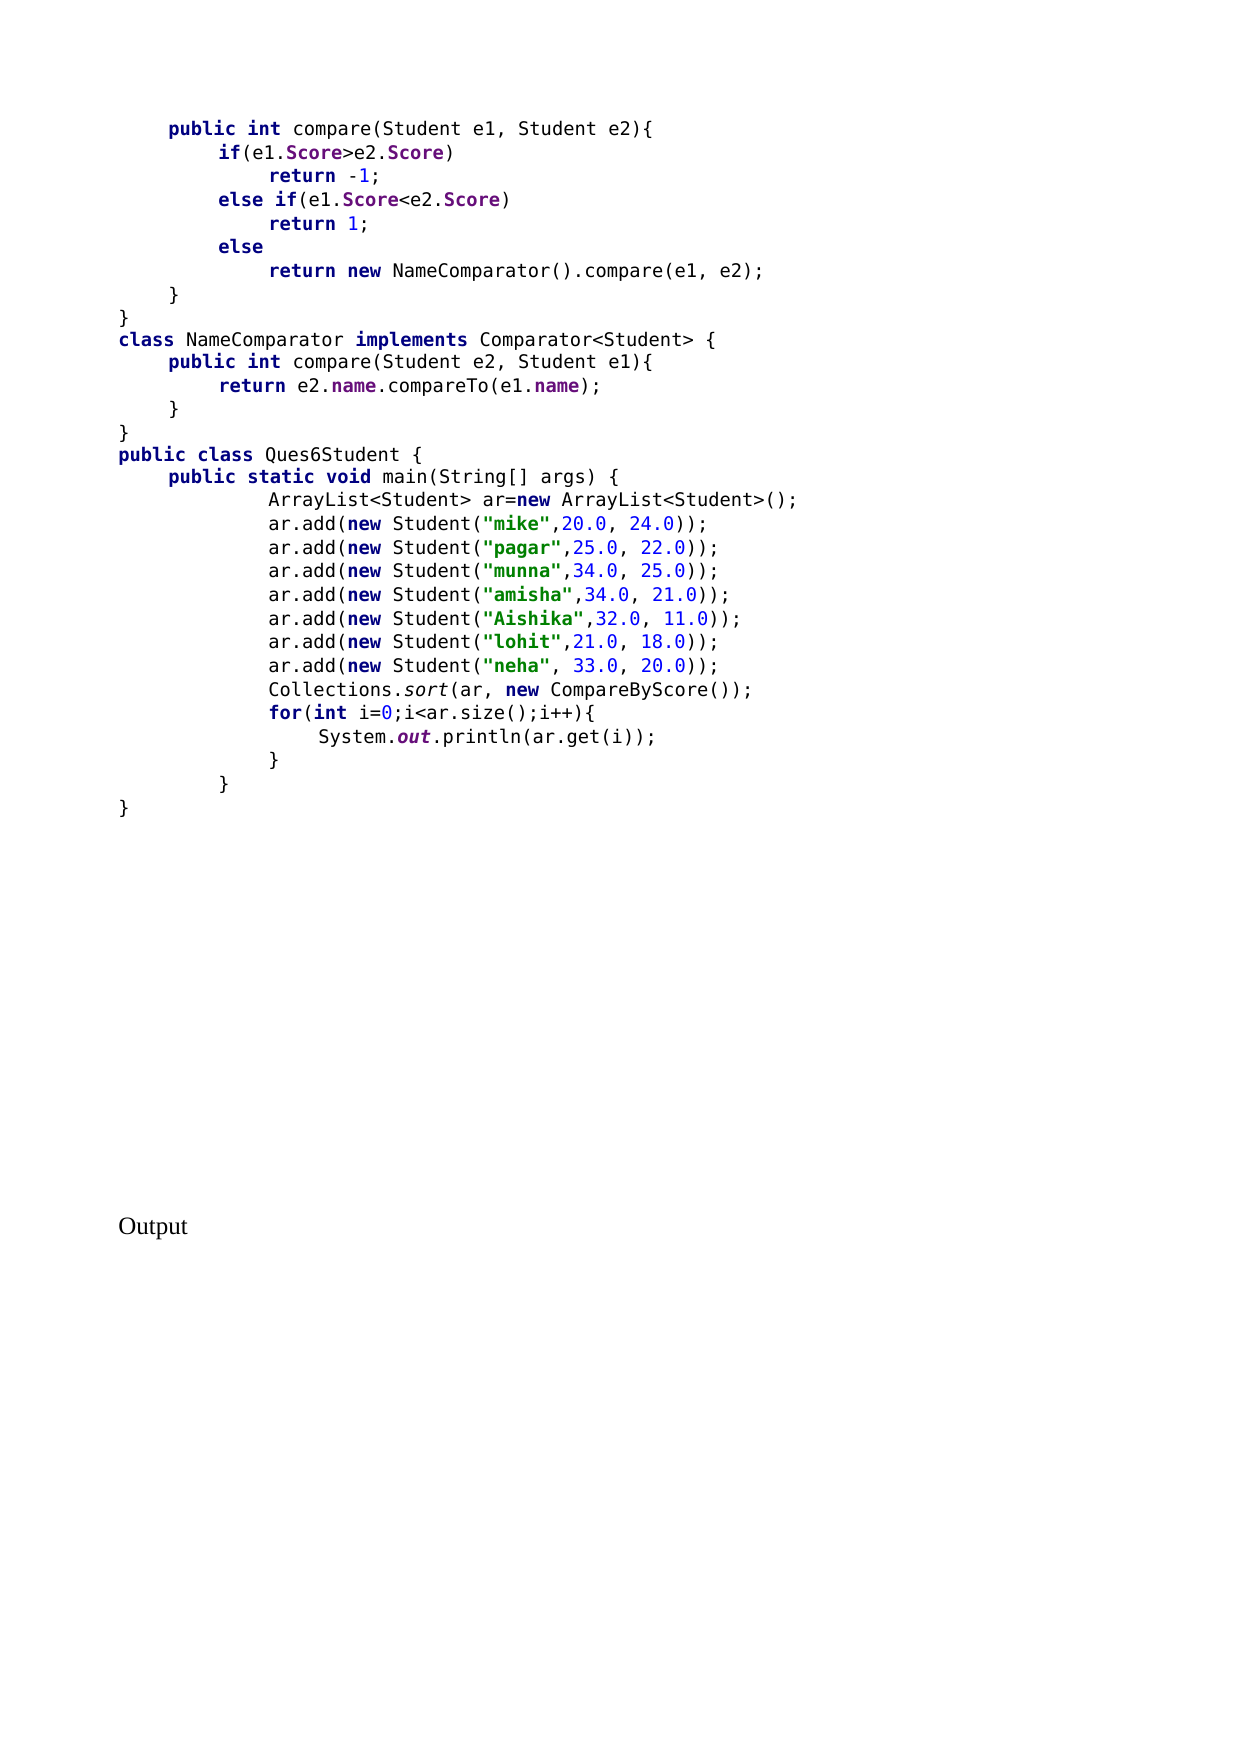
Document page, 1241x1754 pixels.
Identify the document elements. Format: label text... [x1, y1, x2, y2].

text class NameComparator implements Comparator<Student> { [118, 329, 1122, 351]
text } [118, 797, 1122, 819]
text return -1; [118, 165, 1122, 189]
text ar.add(new Student("pagar",25.0, 22.0)); [118, 537, 1122, 560]
text public int compare(Student e2, Student e1){ [118, 351, 1122, 375]
text return 1; [118, 213, 1122, 236]
text Output [118, 1211, 1122, 1240]
text ar.add(new Student("lohit",21.0, 18.0)); [118, 631, 1122, 655]
text public int compare(Student e1, Student e2){ [118, 118, 1122, 142]
text System.out.println(ar.get(i)); [118, 726, 1122, 749]
text } [118, 422, 1122, 444]
text } [118, 773, 1122, 797]
text else if(e1.Score<e2.Score) [118, 189, 1122, 213]
text if(e1.Score>e2.Score) [118, 142, 1122, 165]
text public static void main(String[] args) { [118, 466, 1122, 489]
text ar.add(new Student("Aishika",32.0, 11.0)); [118, 608, 1122, 631]
text return new NameComparator().compare(e1, e2); [118, 260, 1122, 284]
text else [118, 236, 1122, 260]
text } [118, 398, 1122, 422]
text for(int i=0;i<ar.size();i++){ [118, 702, 1122, 726]
text ar.add(new Student("amisha",34.0, 21.0)); [118, 584, 1122, 608]
text return e2.name.compareTo(e1.name); [118, 375, 1122, 398]
text ar.add(new Student("neha", 33.0, 20.0)); [118, 655, 1122, 678]
text ar.add(new Student("mike",20.0, 24.0)); [118, 513, 1122, 537]
text } [118, 307, 1122, 329]
text public class Ques6Student { [118, 444, 1122, 466]
text Collections.sort(ar, new CompareByScore()); [118, 678, 1122, 702]
text } [118, 749, 1122, 773]
text ArrayList<Student> ar=new ArrayList<Student>(); [118, 489, 1122, 513]
text } [118, 284, 1122, 307]
text ar.add(new Student("munna",34.0, 25.0)); [118, 560, 1122, 584]
